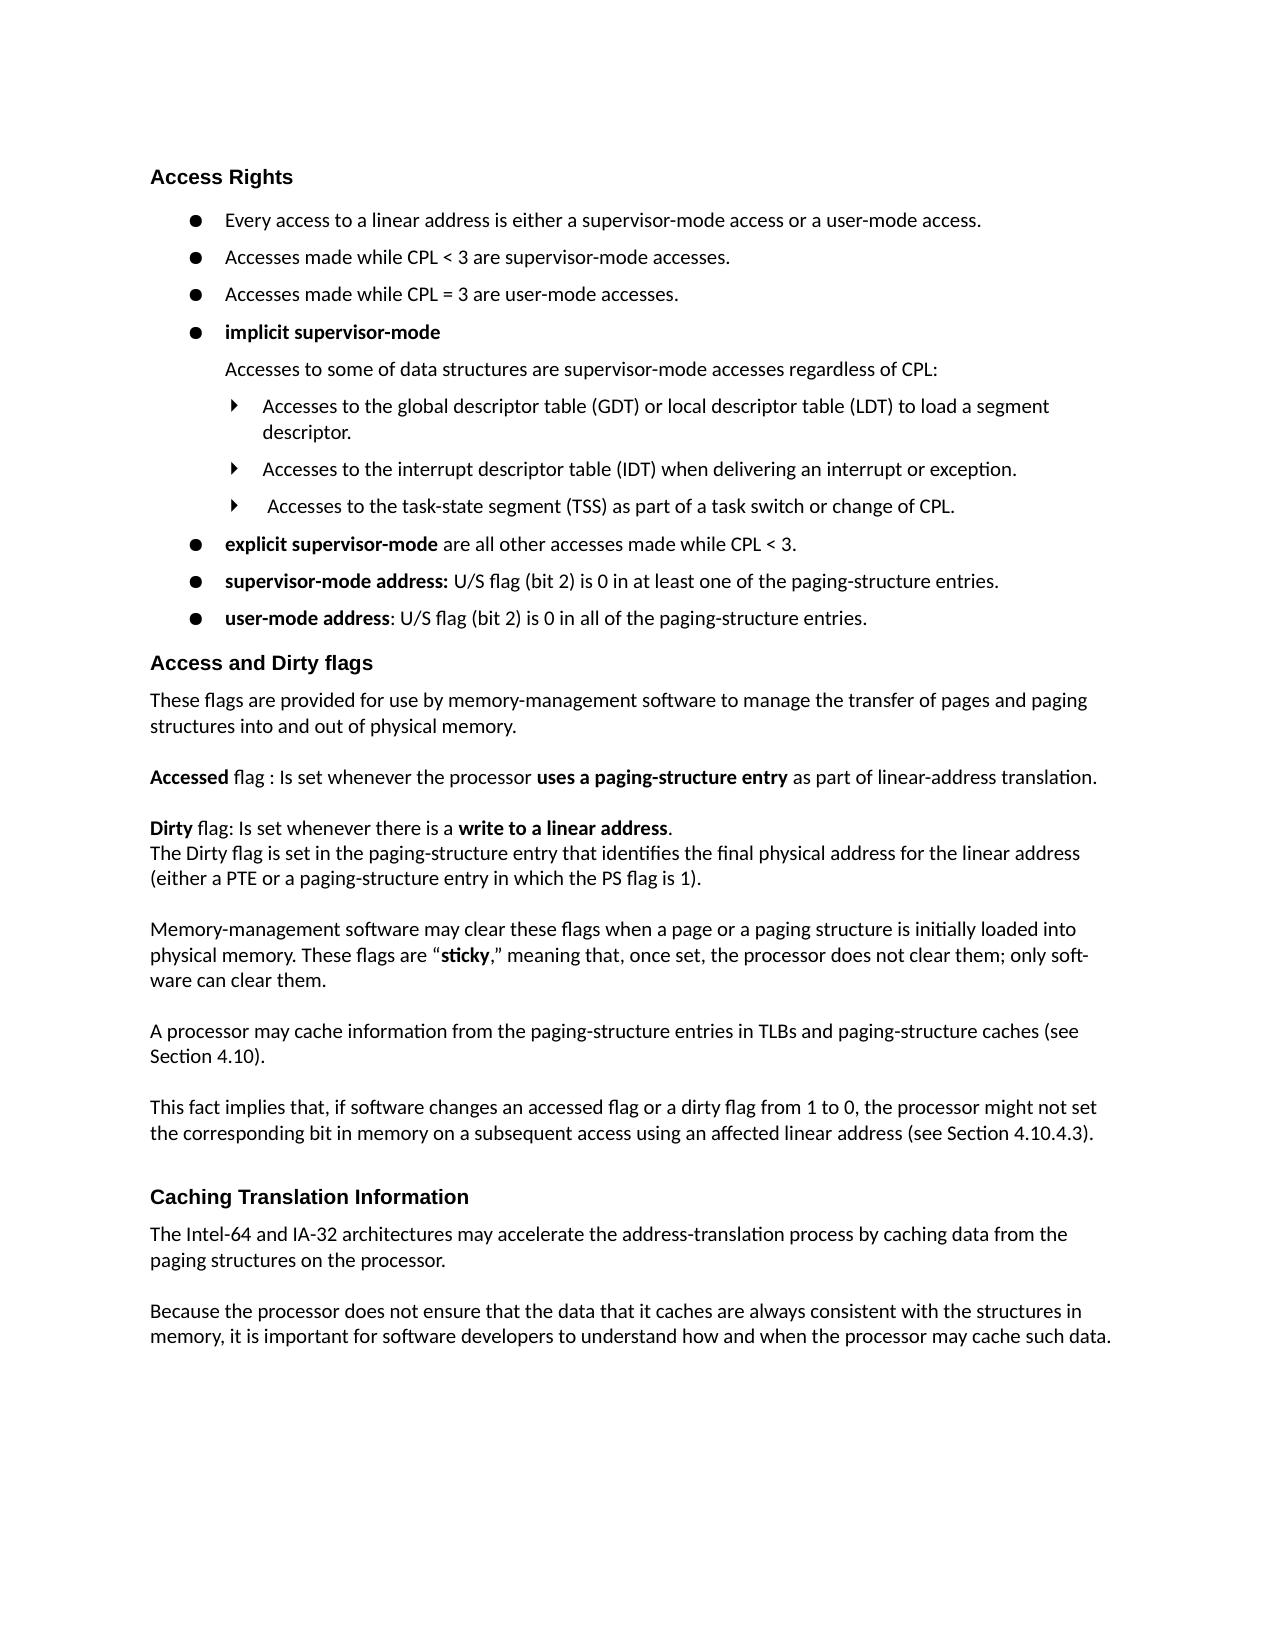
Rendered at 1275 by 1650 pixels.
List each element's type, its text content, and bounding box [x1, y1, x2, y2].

list user-mode address: U/S flag (bit 2) is 0 in all of the paging-structure entries. [187, 605, 1125, 631]
list Accesses made while CPL = 3 are user-mode accesses. [187, 282, 1125, 307]
text Accesses to some of data structures are supervisor-mode accesses regardless of CPL: [150, 356, 1125, 382]
text Because the processor does not ensure that the data that it caches are always consistent with the structures in memory, it is important for software developers to understand how and when the processor may cache such data. [150, 1298, 1125, 1349]
list Accesses made while CPL < 3 are supervisor-mode accesses. [187, 244, 1125, 270]
list implicit supervisor-mode [187, 319, 1125, 344]
subtitle Caching Translation Information [150, 1185, 1125, 1209]
text The Dirty flag is set in the paging-structure entry that identifies the final physical address for the linear address (either a PTE or a paging-structure entry in which the PS flag is 1). [150, 840, 1125, 891]
text These flags are provided for use by memory-management software to manage the transfer of pages and paging structures into and out of physical memory. [150, 688, 1125, 738]
text The Intel-64 and IA-32 architectures may accelerate the address-translation process by caching data from the paging structures on the processor. [150, 1222, 1125, 1272]
text Memory-management software may clear these flags when a page or a paging structure is initially loaded into physical memory. These flags are “sticky,” meaning that, once set, the processor does not clear them; only soft-ware can clear them. [150, 916, 1125, 993]
list Accesses to the global descriptor table (GDT) or local descriptor table (LDT) to load a segment descriptor. [225, 393, 1125, 444]
list explicit supervisor-mode are all other accesses made while CPL < 3. [187, 531, 1125, 556]
subtitle Access Rights [150, 164, 1125, 188]
text Dirty flag: Is set whenever there is a write to a linear address. [150, 815, 1125, 840]
text Accessed flag : Is set whenever the processor uses a paging-structure entry as part of linear-address translation. [150, 764, 1125, 789]
text A processor may cache information from the paging-structure entries in TLBs and paging-structure caches (see Section 4.10). [150, 1018, 1125, 1069]
list Every access to a linear address is either a supervisor-mode access or a user-mode access. [187, 207, 1125, 232]
list Accesses to the task-state segment (TSS) as part of a task switch or change of CPL. [225, 493, 1125, 519]
list supervisor-mode address: U/S flag (bit 2) is 0 in at least one of the paging-structure entries. [187, 568, 1125, 593]
subtitle Access and Dirty flags [150, 651, 1125, 675]
text This fact implies that, if software changes an accessed flag or a dirty flag from 1 to 0, the processor might not set the corresponding bit in memory on a subsequent access using an affected linear address (see Section 4.10.4.3). [150, 1094, 1125, 1145]
list Accesses to the interrupt descriptor table (IDT) when delivering an interrupt or exception. [225, 456, 1125, 482]
